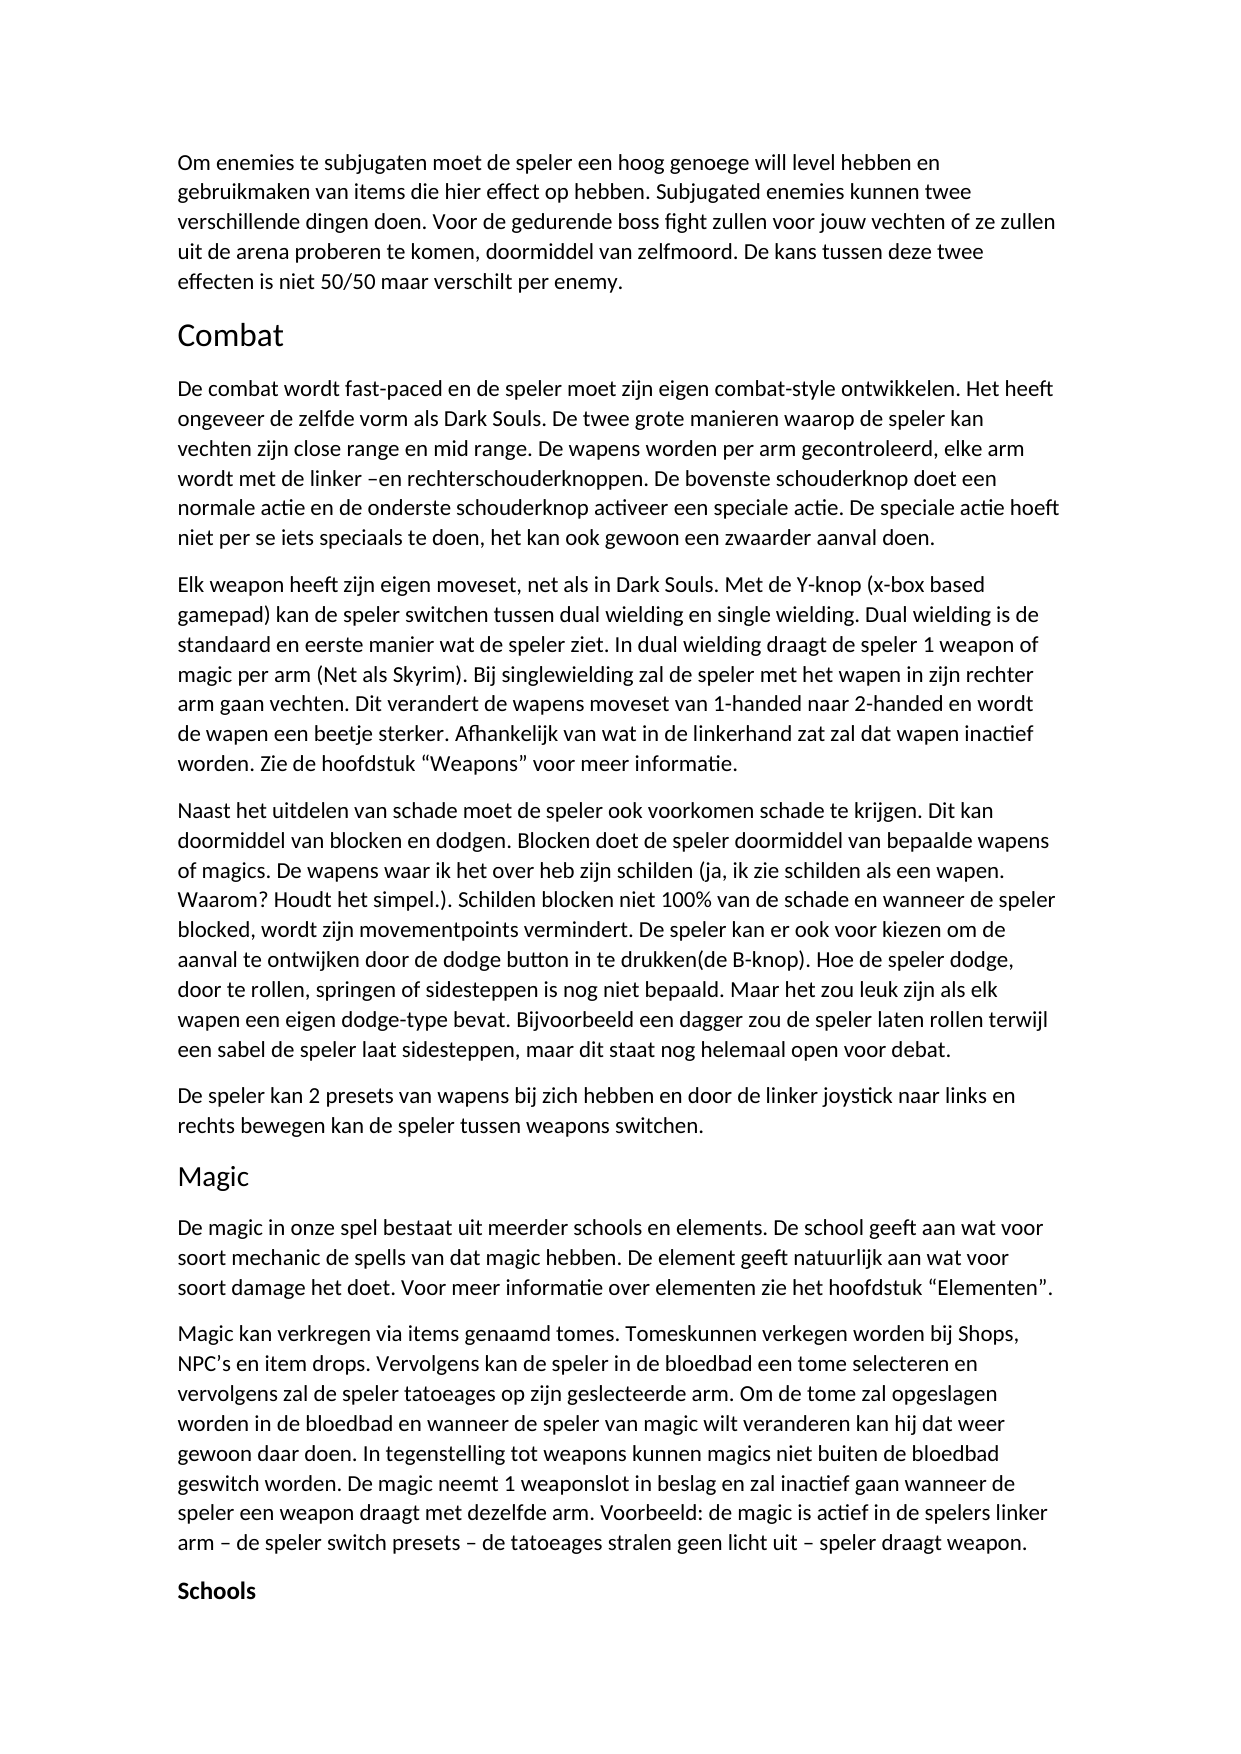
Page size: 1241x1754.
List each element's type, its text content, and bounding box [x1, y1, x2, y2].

text Naast het uitdelen van schade moet de speler ook voorkomen schade te krijgen. Dit kan doormiddel van blocken en dodgen. Blocken doet de speler doormiddel van bepaalde wapens of magics. De wapens waar ik het over heb zijn schilden (ja, ik zie schilden als een wapen. Waarom? Houdt het simpel.). Schilden blocken niet 100% van de schade en wanneer de speler blocked, wordt zijn movementpoints vermindert. De speler kan er ook voor kiezen om de aanval te ontwijken door de dodge button in te drukken(de B-knop). Hoe de speler dodge, door te rollen, springen of sidesteppen is nog niet bepaald. Maar het zou leuk zijn als elk wapen een eigen dodge-type bevat. Bijvoorbeeld een dagger zou de speler laten rollen terwijl een sabel de speler laat sidesteppen, maar dit staat nog helemaal open voor debat. [177, 796, 1063, 1063]
text Combat [177, 314, 1063, 354]
text De speler kan 2 presets van wapens bij zich hebben en door de linker joystick naar links en rechts bewegen kan de speler tussen weapons switchen. [177, 1082, 1063, 1139]
text De magic in onze spel bestaat uit meerder schools en elements. De school geeft aan wat voor soort mechanic de spells van dat magic hebben. De element geeft natuurlijk aan wat voor soort damage het doet. Voor meer informatie over elementen zie het hoofdstuk “Elementen”. [177, 1213, 1063, 1301]
text Om enemies te subjugaten moet de speler een hoog genoege will level hebben en gebruikmaken van items die hier effect op hebben. Subjugated enemies kunnen twee verschillende dingen doen. Voor de gedurende boss fight zullen voor jouw vechten of ze zullen uit de arena proberen te komen, doormiddel van zelfmoord. De kans tussen deze twee effecten is niet 50/50 maar verschilt per enemy. [177, 148, 1063, 295]
text De combat wordt fast-paced en de speler moet zijn eigen combat-style ontwikkelen. Het heeft ongeveer de zelfde vorm als Dark Souls. De twee grote manieren waarop de speler kan vechten zijn close range en mid range. De wapens worden per arm gecontroleerd, elke arm wordt met de linker –en rechterschouderknoppen. De bovenste schouderknop doet een normale actie en de onderste schouderknop activeer een speciale actie. De speciale actie hoeft niet per se iets speciaals te doen, het kan ook gewoon een zwaarder aanval doen. [177, 374, 1063, 551]
text Magic kan verkregen via items genaamd tomes. Tomeskunnen verkegen worden bij Shops, NPC’s en item drops. Vervolgens kan de speler in de bloedbad een tome selecteren en vervolgens zal de speler tatoeages op zijn geslecteerde arm. Om de tome zal opgeslagen worden in de bloedbad en wanneer de speler van magic wilt veranderen kan hij dat weer gewoon daar doen. In tegenstelling tot weapons kunnen magics niet buiten de bloedbad geswitch worden. De magic neemt 1 weaponslot in beslag en zal inactief gaan wanneer de speler een weapon draagt met dezelfde arm. Voorbeeld: de magic is actief in de spelers linker arm – de speler switch presets – de tatoeages stralen geen licht uit – speler draagt weapon. [177, 1319, 1063, 1556]
text Elk weapon heeft zijn eigen moveset, net als in Dark Souls. Met de Y-knop (x-box based gamepad) kan de speler switchen tussen dual wielding en single wielding. Dual wielding is de standaard en eerste manier wat de speler ziet. In dual wielding draagt de speler 1 weapon of magic per arm (Net als Skyrim). Bij singlewielding zal de speler met het wapen in zijn rechter arm gaan vechten. Dit verandert de wapens moveset van 1-handed naar 2-handed en wordt de wapen een beetje sterker. Afhankelijk van wat in de linkerhand zat zal dat wapen inactief worden. Zie de hoofdstuk “Weapons” voor meer informatie. [177, 570, 1063, 777]
text Schools [177, 1575, 1063, 1606]
text Magic [177, 1158, 1063, 1194]
